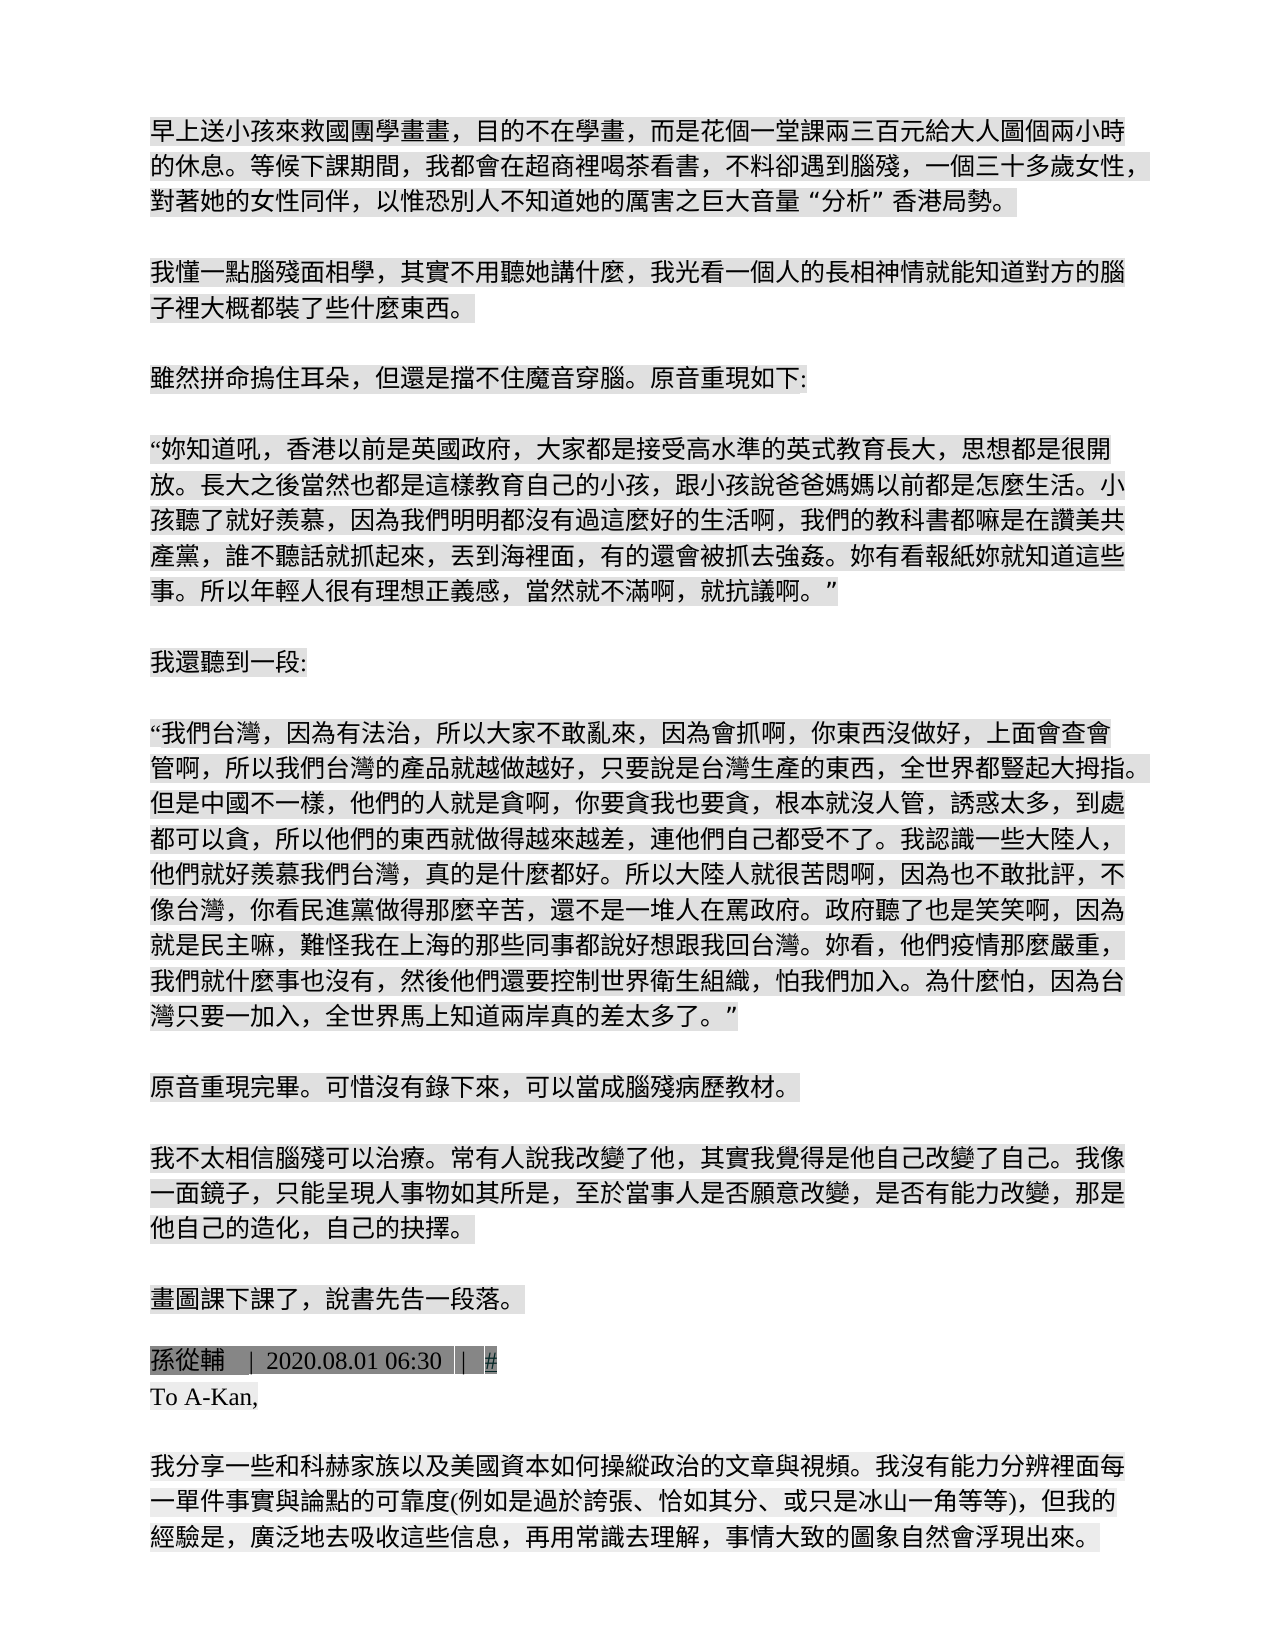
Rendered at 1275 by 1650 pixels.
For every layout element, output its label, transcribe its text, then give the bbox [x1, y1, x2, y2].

text 通常會在大庭廣眾下高談闊論政治的，以男性居多，但我剛剛卻在超商遇到一位女性，逼得我只好大熱天被迫離開現場。 早上送小孩來救國團學畫畫，目的不在學畫，而是花個一堂課兩三百元給大人圖個兩小時的休息。等候下課期間，我都會在超商裡喝茶看書，不料卻遇到腦殘，一個三十多歲女性，對著她的女性同伴，以惟恐別人不知道她的厲害之巨大音量 “分析” 香港局勢。 我懂一點腦殘面相學，其實不用聽她講什麼，我光看一個人的長相神情就能知道對方的腦子裡大概都裝了些什麼東西。 雖然拼命摀住耳朵，但還是擋不住魔音穿腦。原音重現如下: “妳知道吼，香港以前是英國政府，大家都是接受高水準的英式教育長大，思想都是很開放。長大之後當然也都是這樣教育自己的小孩，跟小孩說爸爸媽媽以前都是怎麼生活。小孩聽了就好羨慕，因為我們明明都沒有過這麼好的生活啊，我們的教科書都嘛是在讚美共產黨，誰不聽話就抓起來，丟到海裡面，有的還會被抓去強姦。妳有看報紙妳就知道這些事。所以年輕人很有理想正義感，當然就不滿啊，就抗議啊。” 我還聽到一段: “我們台灣，因為有法治，所以大家不敢亂來，因為會抓啊，你東西沒做好，上面會查會管啊，所以我們台灣的產品就越做越好，只要說是台灣生產的東西，全世界都豎起大拇指。但是中國不一樣，他們的人就是貪啊，你要貪我也要貪，根本就沒人管，誘惑太多，到處都可以貪，所以他們的東西就做得越來越差，連他們自己都受不了。我認識一些大陸人，他們就好羨慕我們台灣，真的是什麼都好。所以大陸人就很苦悶啊，因為也不敢批評，不像台灣，你看民進黨做得那麼辛苦，還不是一堆人在罵政府。政府聽了也是笑笑啊，因為就是民主嘛，難怪我在上海的那些同事都說好想跟我回台灣。妳看，他們疫情那麼嚴重，我們就什麼事也沒有，然後他們還要控制世界衛生組織，怕我們加入。為什麼怕，因為台灣只要一加入，全世界馬上知道兩岸真的差太多了。” 原音重現完畢。可惜沒有錄下來，可以當成腦殘病歷教材。 我不太相信腦殘可以治療。常有人說我改變了他，其實我覺得是他自己改變了自己。我像一面鏡子，只能呈現人事物如其所是，至於當事人是否願意改變，是否有能力改變，那是他自己的造化，自己的抉擇。 畫圖課下課了，說書先告一段落。 [150, 75, 1125, 1314]
text To A-Kan, 我分享一些和科赫家族以及美國資本如何操縱政治的文章與視頻。我沒有能力分辨裡面每一單件事實與論點的可靠度(例如是過於誇張、恰如其分、或只是冰山一角等等)，但我的經驗是，廣泛地去吸收這些信息，再用常識去理解，事情大致的圖象自然會浮現出來。 [150, 1375, 1125, 1552]
text 孫從輔 | 2020.08.01 06:30 | # [150, 1339, 1125, 1375]
